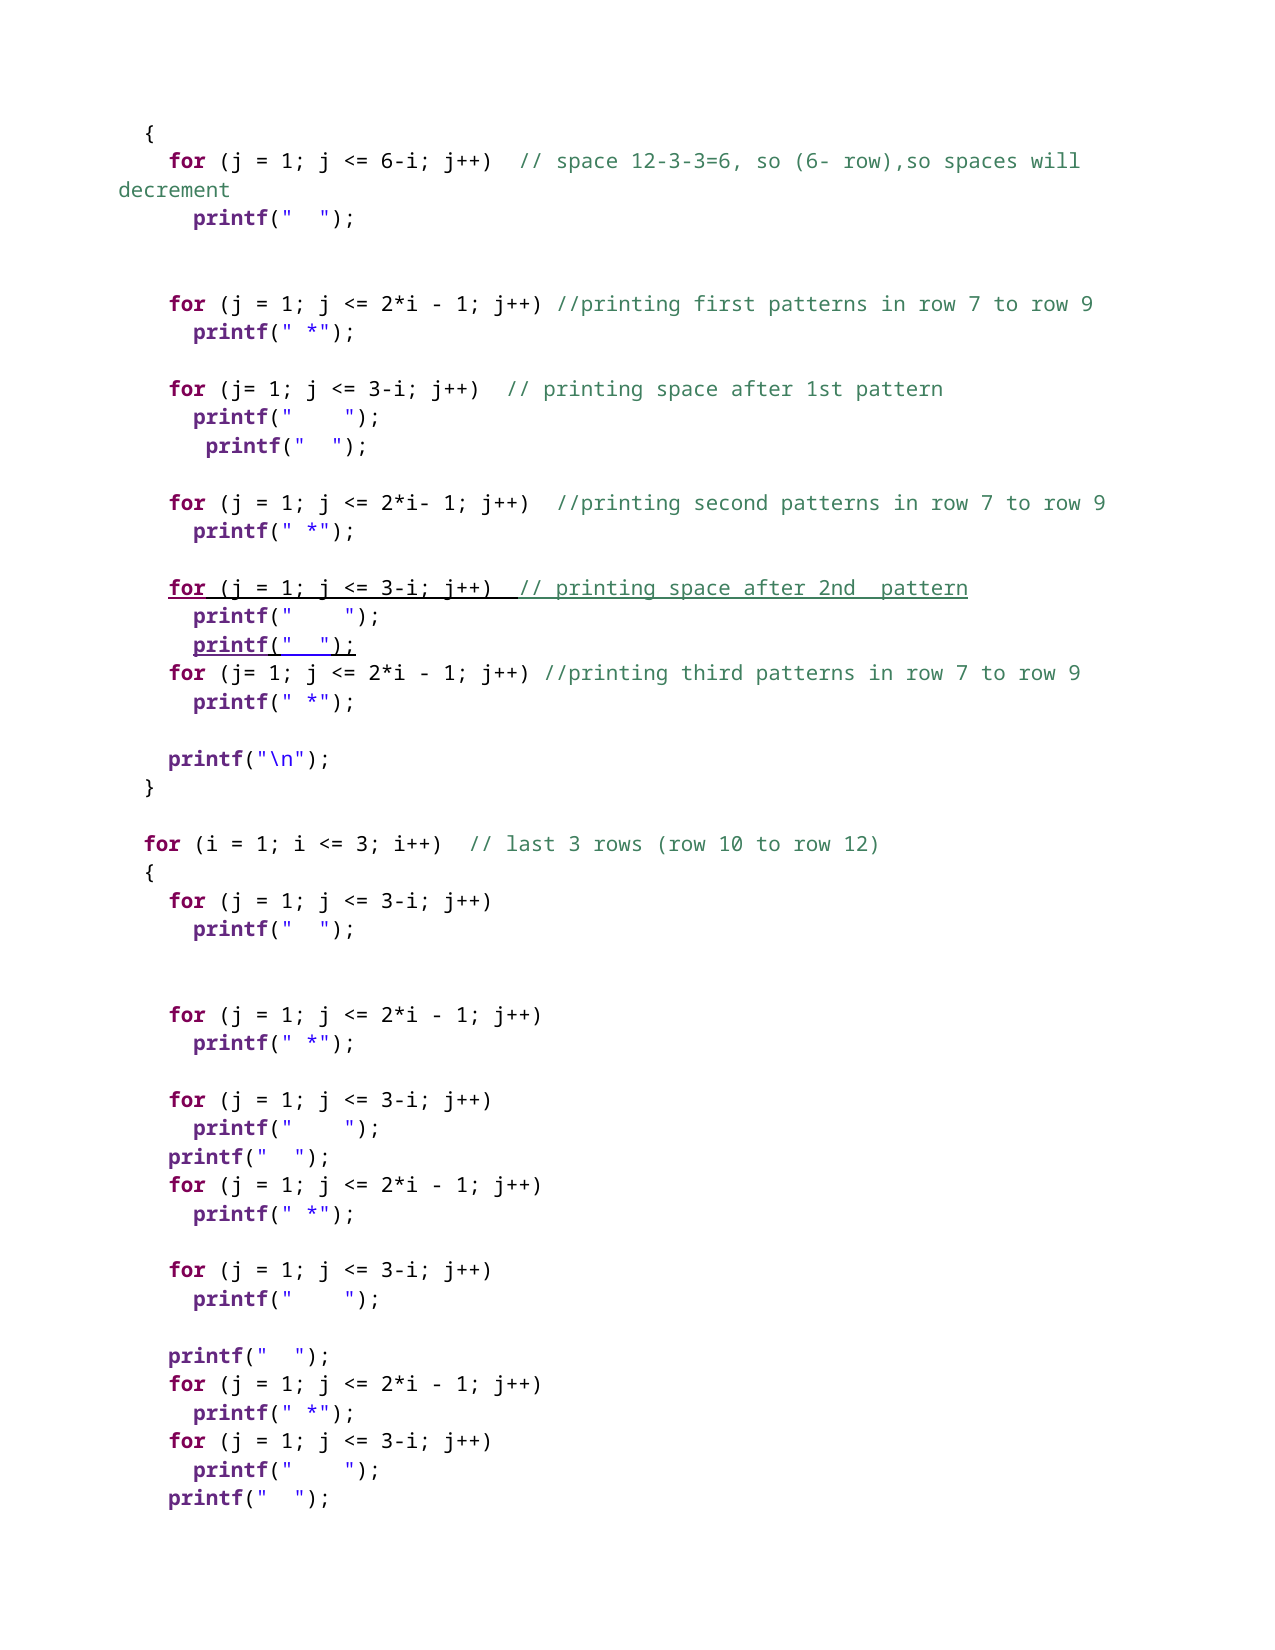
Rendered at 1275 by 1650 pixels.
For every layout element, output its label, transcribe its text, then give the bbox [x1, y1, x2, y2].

text printf(" *"); [118, 317, 1157, 346]
text for (j = 1; j <= 2*i - 1; j++) //printing first patterns in row 7 to row 9 [118, 289, 1157, 317]
text for (j = 1; j <= 2*i - 1; j++) [118, 1170, 1157, 1199]
text { [118, 118, 1157, 147]
text for (j = 1; j <= 2*i- 1; j++) //printing second patterns in row 7 to row 9 [118, 488, 1157, 516]
text printf(" "); [118, 630, 1157, 658]
text for (j = 1; j <= 3-i; j++) [118, 1426, 1157, 1455]
text for (j= 1; j <= 3-i; j++) // printing space after 1st pattern [118, 374, 1157, 402]
text printf(" *"); [118, 1028, 1157, 1057]
text printf(" "); [118, 602, 1157, 630]
text printf(" *"); [118, 1398, 1157, 1426]
text printf("\n"); [118, 744, 1157, 772]
text printf(" *"); [118, 516, 1157, 545]
text printf(" *"); [118, 1199, 1157, 1227]
text printf(" "); [118, 1142, 1157, 1170]
text printf(" "); [118, 1113, 1157, 1142]
text printf(" "); [118, 1284, 1157, 1312]
text printf(" "); [118, 431, 1157, 459]
text } [118, 772, 1157, 801]
text printf(" "); [118, 1341, 1157, 1369]
text printf(" "); [118, 1455, 1157, 1483]
text printf(" "); [118, 1483, 1157, 1512]
text for (j = 1; j <= 2*i - 1; j++) [118, 1000, 1157, 1028]
text for (j = 1; j <= 3-i; j++) [118, 1085, 1157, 1113]
text for (j = 1; j <= 3-i; j++) // printing space after 2nd pattern [118, 573, 1157, 602]
text { [118, 857, 1157, 886]
text printf(" "); [118, 402, 1157, 431]
text printf(" "); [118, 914, 1157, 943]
text printf(" "); [118, 203, 1157, 232]
text for (j = 1; j <= 6-i; j++) // space 12-3-3=6, so (6- row),so spaces will decrement [118, 147, 1157, 203]
text for (j= 1; j <= 2*i - 1; j++) //printing third patterns in row 7 to row 9 [118, 658, 1157, 687]
text for (j = 1; j <= 3-i; j++) [118, 886, 1157, 914]
text for (i = 1; i <= 3; i++) // last 3 rows (row 10 to row 12) [118, 829, 1157, 857]
text for (j = 1; j <= 2*i - 1; j++) [118, 1369, 1157, 1398]
text printf(" *"); [118, 687, 1157, 715]
text for (j = 1; j <= 3-i; j++) [118, 1256, 1157, 1284]
